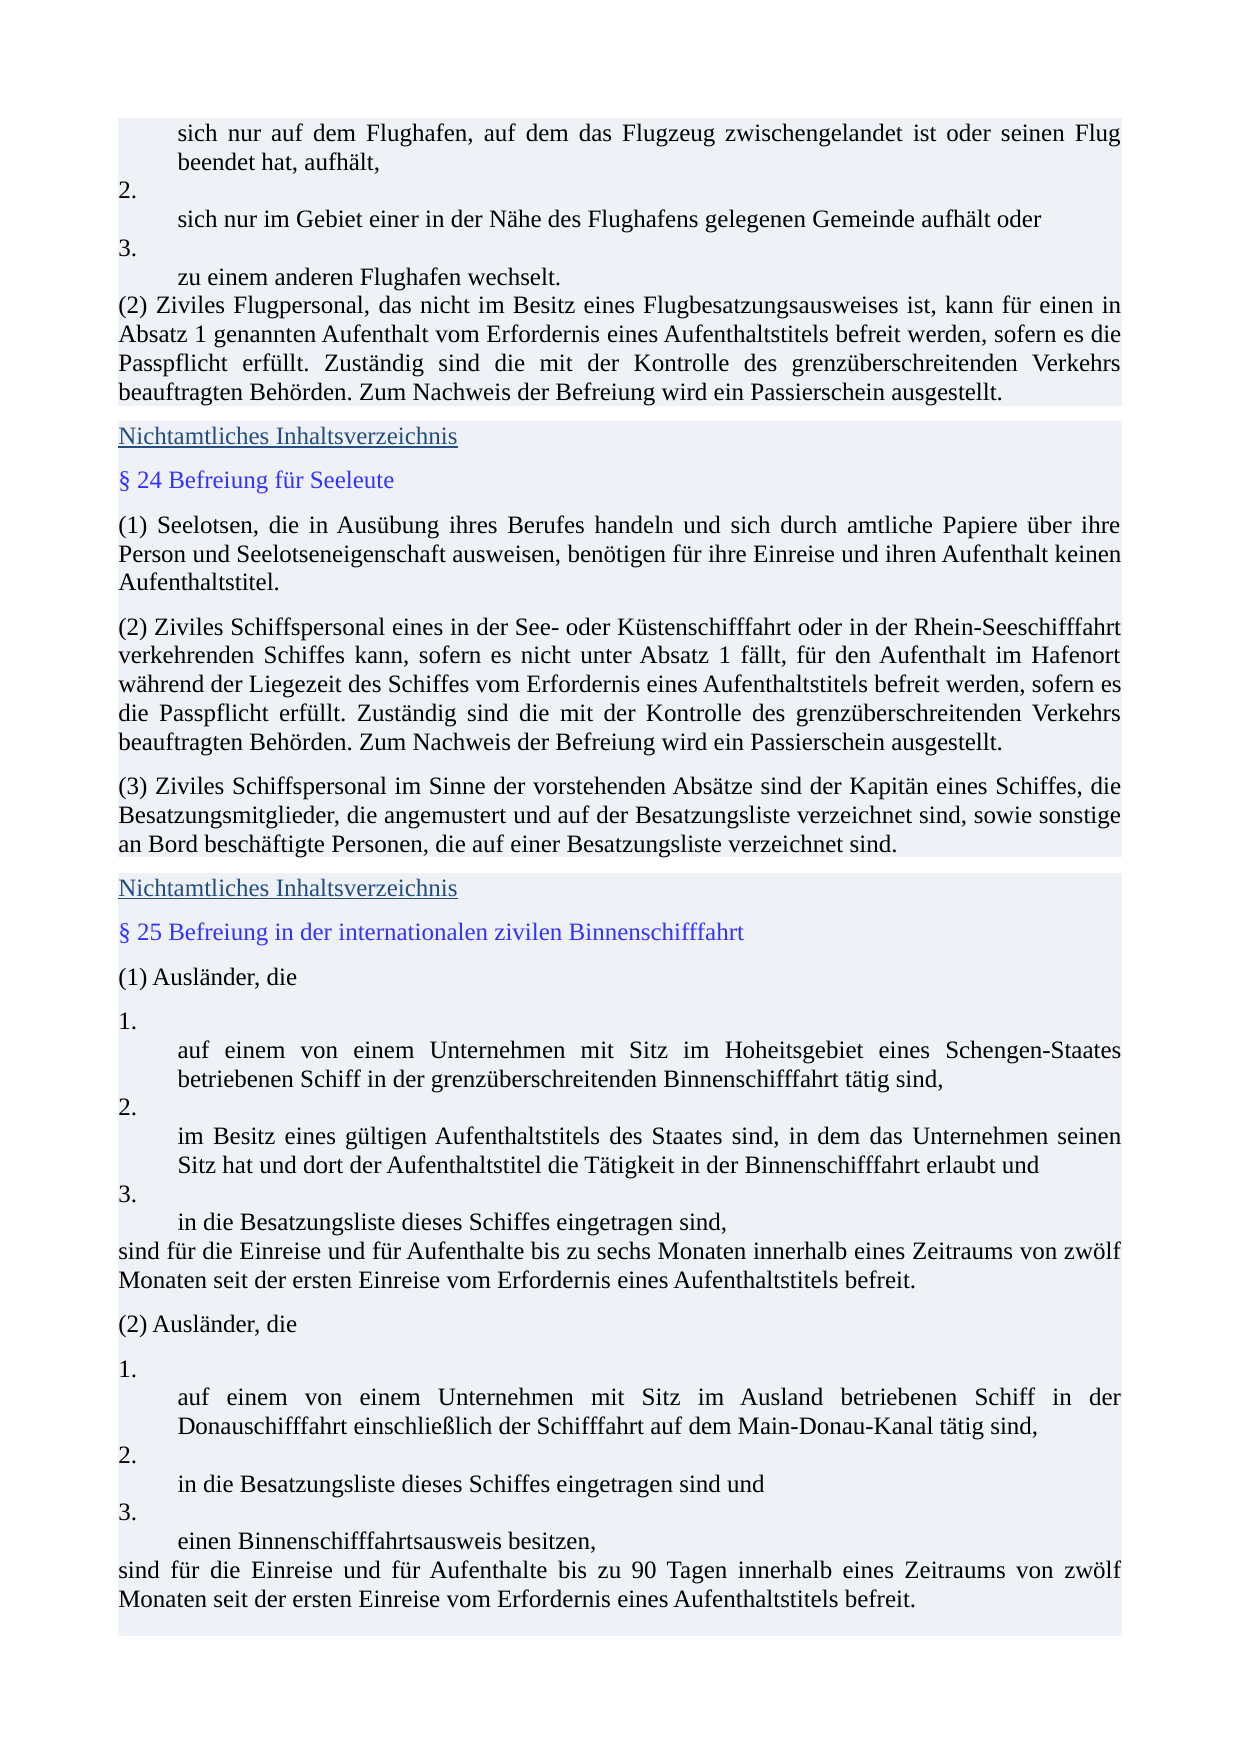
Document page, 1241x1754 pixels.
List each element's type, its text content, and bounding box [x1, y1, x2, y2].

text (1) Ausländer, die [118, 962, 1122, 991]
subtitle 1. [118, 1006, 1122, 1035]
text (2) Ausländer, die [118, 1309, 1122, 1338]
text (1) Seelotsen, die in Ausübung ihres Berufes handeln und sich durch amtliche Papiere über ihre Person und Seelotseneigenschaft ausweisen, benötigen für ihre Einreise und ihren Aufenthalt keinen Aufenthaltstitel. [118, 510, 1122, 596]
subtitle 2. [118, 1092, 1122, 1121]
list im Besitz eines gültigen Aufenthaltstitels des Staates sind, in dem das Unternehmen seinen Sitz hat und dort der Aufenthaltstitel die Tätigkeit in der Binnenschifffahrt erlaubt und [177, 1121, 1122, 1179]
text (3) Ziviles Schiffspersonal im Sinne der vorstehenden Absätze sind der Kapitän eines Schiffes, die Besatzungsmitglieder, die angemustert und auf der Besatzungsliste verzeichnet sind, sowie sonstige an Bord beschäftigte Personen, die auf einer Besatzungsliste verzeichnet sind. [118, 771, 1122, 857]
list sich nur auf dem Flughafen, auf dem das Flugzeug zwischengelandet ist oder seinen Flug beendet hat, aufhält, [177, 118, 1122, 176]
text (2) Ziviles Schiffspersonal eines in der See- oder Küstenschifffahrt oder in der Rhein-Seeschifffahrt verkehrenden Schiffes kann, sofern es nicht unter Absatz 1 fällt, für den Aufenthalt im Hafenort während der Liegezeit des Schiffes vom Erfordernis eines Aufenthaltstitels befreit werden, sofern es die Passpflicht erfüllt. Zuständig sind die mit der Kontrolle des grenzüberschreitenden Verkehrs beauftragten Behörden. Zum Nachweis der Befreiung wird ein Passierschein ausgestellt. [118, 612, 1122, 756]
list in die Besatzungsliste dieses Schiffes eingetragen sind, [177, 1207, 1122, 1236]
list auf einem von einem Unternehmen mit Sitz im Ausland betriebenen Schiff in der Donauschifffahrt einschließlich der Schifffahrt auf dem Main-Donau-Kanal tätig sind, [177, 1382, 1122, 1440]
subtitle 3. [118, 233, 1122, 262]
subtitle 1. [118, 1354, 1122, 1382]
text Nichtamtliches Inhaltsverzeichnis [118, 421, 1122, 450]
list auf einem von einem Unternehmen mit Sitz im Hoheitsgebiet eines Schengen-Staates betriebenen Schiff in der grenzüberschreitenden Binnenschifffahrt tätig sind, [177, 1035, 1122, 1092]
subtitle 2. [118, 176, 1122, 204]
text Nichtamtliches Inhaltsverzeichnis [118, 873, 1122, 902]
list in die Besatzungsliste dieses Schiffes eingetragen sind und [177, 1469, 1122, 1497]
list sich nur im Gebiet einer in der Nähe des Flughafens gelegenen Gemeinde aufhält oder [177, 204, 1122, 233]
subtitle 2. [118, 1440, 1122, 1469]
list einen Binnenschifffahrtsausweis besitzen, [177, 1526, 1122, 1555]
list zu einem anderen Flughafen wechselt. [177, 262, 1122, 291]
subtitle § 25 Befreiung in der internationalen zivilen Binnenschifffahrt [118, 917, 1122, 946]
subtitle § 24 Befreiung für Seeleute [118, 466, 1122, 494]
text sind für die Einreise und für Aufenthalte bis zu sechs Monaten innerhalb eines Zeitraums von zwölf Monaten seit der ersten Einreise vom Erfordernis eines Aufenthaltstitels befreit. [118, 1236, 1122, 1294]
text (2) Ziviles Flugpersonal, das nicht im Besitz eines Flugbesatzungsausweises ist, kann für einen in Absatz 1 genannten Aufenthalt vom Erfordernis eines Aufenthaltstitels befreit werden, sofern es die Passpflicht erfüllt. Zuständig sind die mit der Kontrolle des grenzüberschreitenden Verkehrs beauftragten Behörden. Zum Nachweis der Befreiung wird ein Passierschein ausgestellt. [118, 291, 1122, 406]
text sind für die Einreise und für Aufenthalte bis zu 90 Tagen innerhalb eines Zeitraums von zwölf Monaten seit der ersten Einreise vom Erfordernis eines Aufenthaltstitels befreit. [118, 1555, 1122, 1612]
subtitle 3. [118, 1179, 1122, 1207]
subtitle 3. [118, 1497, 1122, 1526]
